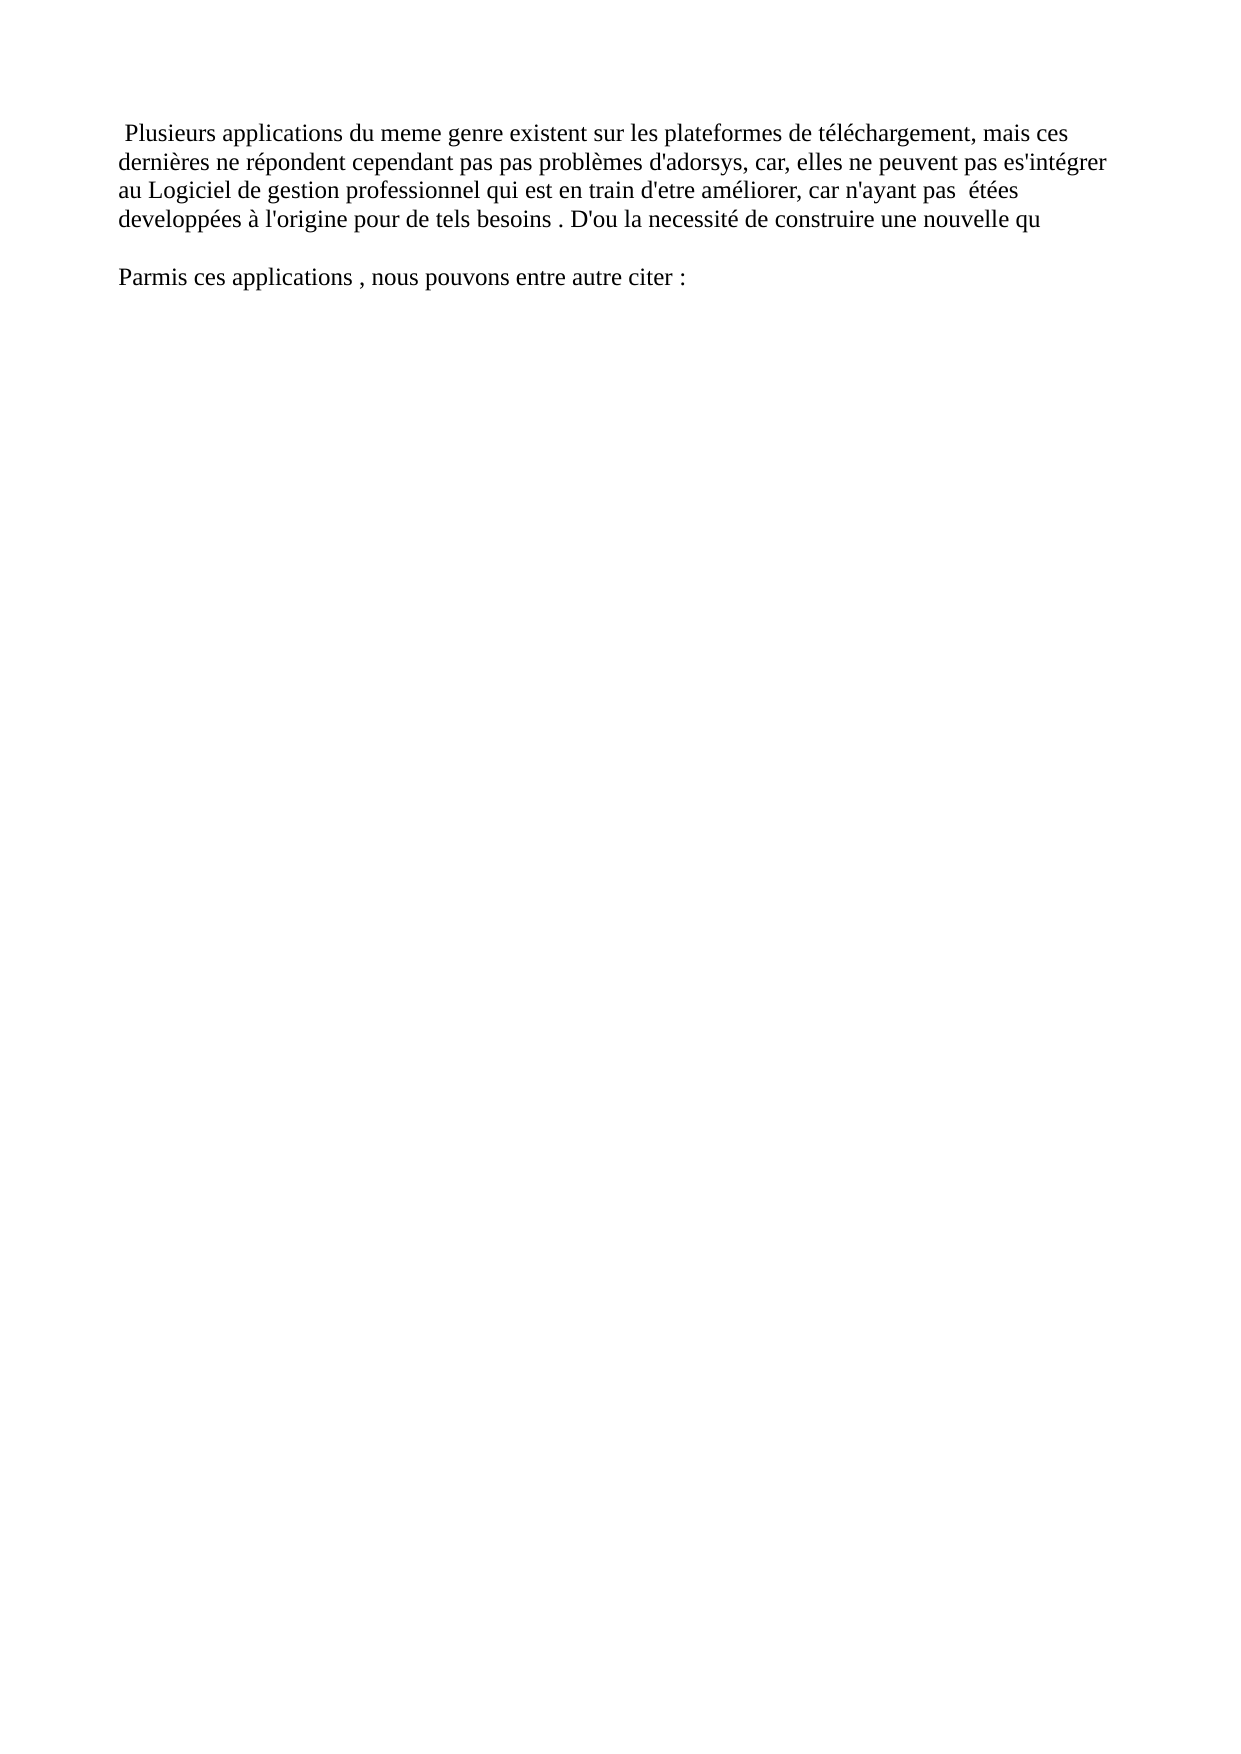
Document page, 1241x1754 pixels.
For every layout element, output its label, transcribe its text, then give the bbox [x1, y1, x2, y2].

text Plusieurs applications du meme genre existent sur les plateformes de téléchargement, mais ces dernières ne répondent cependant pas pas problèmes d'adorsys, car, elles ne peuvent pas es'intégrer au Logiciel de gestion professionnel qui est en train d'etre améliorer, car n'ayant pas étées developpées à l'origine pour de tels besoins . D'ou la necessité de construire une nouvelle qu [118, 118, 1122, 233]
text Parmis ces applications , nous pouvons entre autre citer : [118, 262, 1122, 291]
